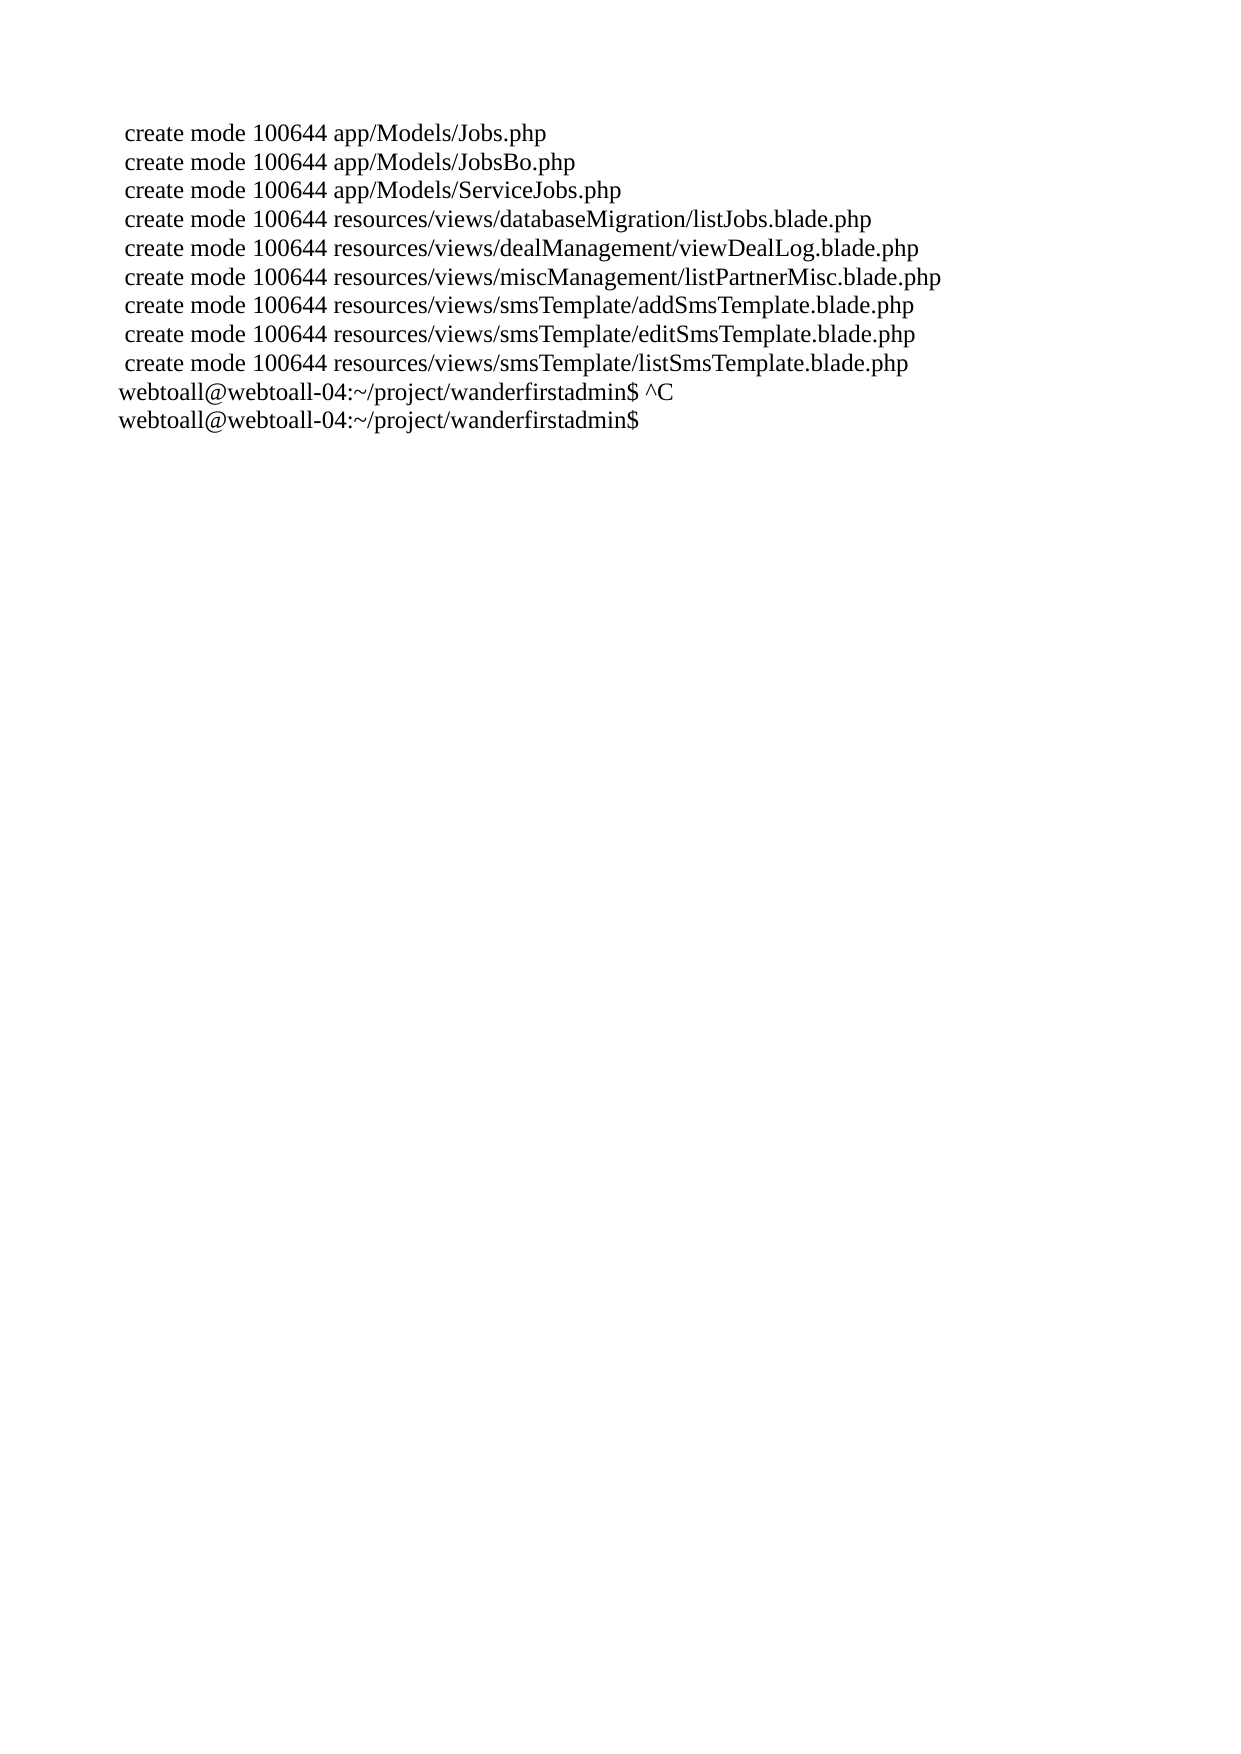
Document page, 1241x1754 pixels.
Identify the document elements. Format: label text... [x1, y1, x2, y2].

text create mode 100644 app/Models/ServiceJobs.php [118, 176, 1122, 204]
text create mode 100644 resources/views/dealManagement/viewDealLog.blade.php [118, 233, 1122, 262]
text create mode 100644 app/Models/Jobs.php [118, 118, 1122, 147]
text create mode 100644 resources/views/smsTemplate/listSmsTemplate.blade.php [118, 348, 1122, 377]
text create mode 100644 app/Models/JobsBo.php [118, 147, 1122, 176]
text create mode 100644 resources/views/databaseMigration/listJobs.blade.php [118, 204, 1122, 233]
text webtoall@webtoall-04:~/project/wanderfirstadmin$ ^C [118, 377, 1122, 406]
text create mode 100644 resources/views/smsTemplate/addSmsTemplate.blade.php [118, 291, 1122, 319]
text webtoall@webtoall-04:~/project/wanderfirstadmin$ [118, 406, 1122, 434]
text create mode 100644 resources/views/miscManagement/listPartnerMisc.blade.php [118, 262, 1122, 291]
text create mode 100644 resources/views/smsTemplate/editSmsTemplate.blade.php [118, 319, 1122, 348]
